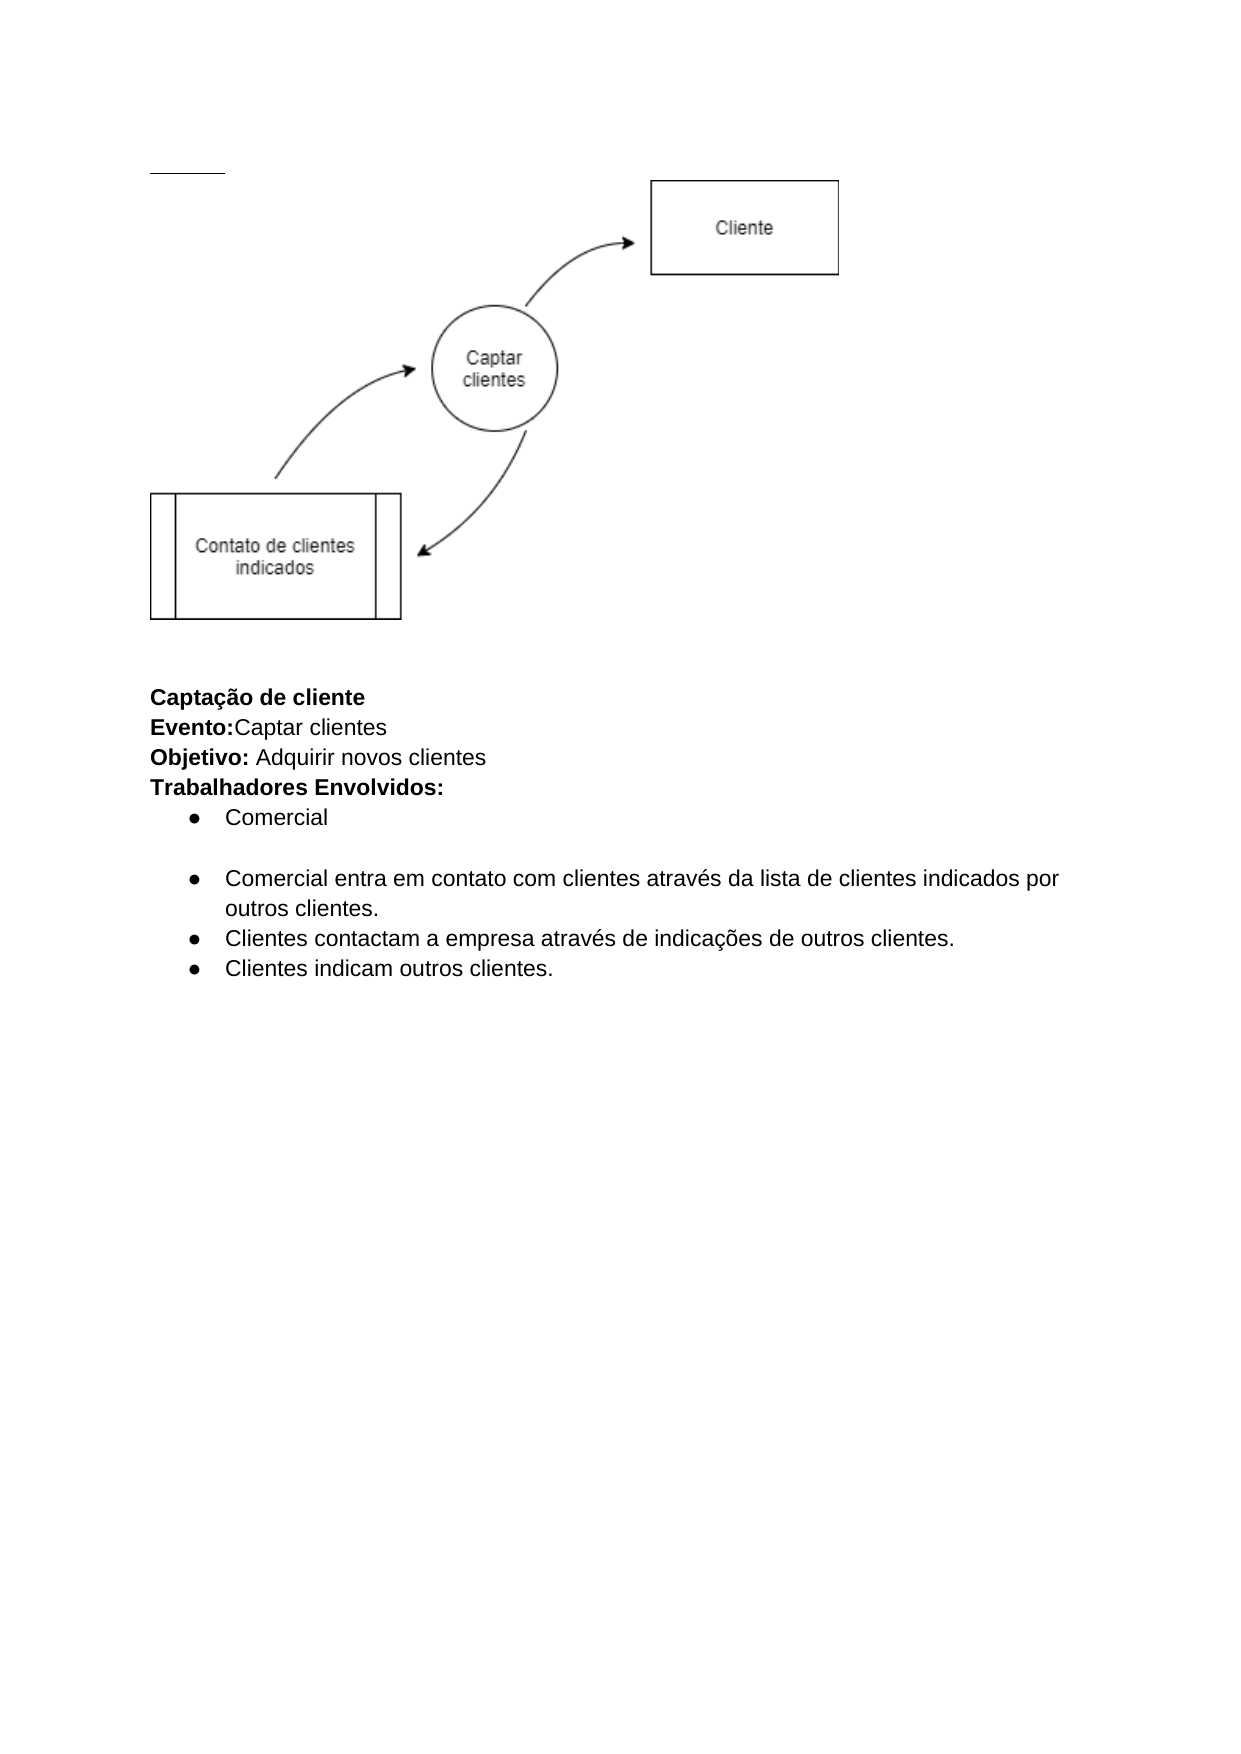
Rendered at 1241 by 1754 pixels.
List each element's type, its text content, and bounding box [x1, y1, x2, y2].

text Trabalhadores Envolvidos: [150, 774, 1090, 801]
picture [150, 180, 839, 620]
list Comercial entra em contato com clientes através da lista de clientes indicados por outros clientes. [187, 865, 1090, 921]
list Clientes indicam outros clientes. [187, 955, 1090, 982]
text Objetivo: Adquirir novos clientes [150, 744, 1090, 770]
list Clientes contactam a empresa através de indicações de outros clientes. [187, 925, 1090, 952]
text Evento:Captar clientes [150, 714, 1090, 740]
list Comercial [187, 804, 1090, 831]
text Captação de cliente [150, 683, 1090, 710]
